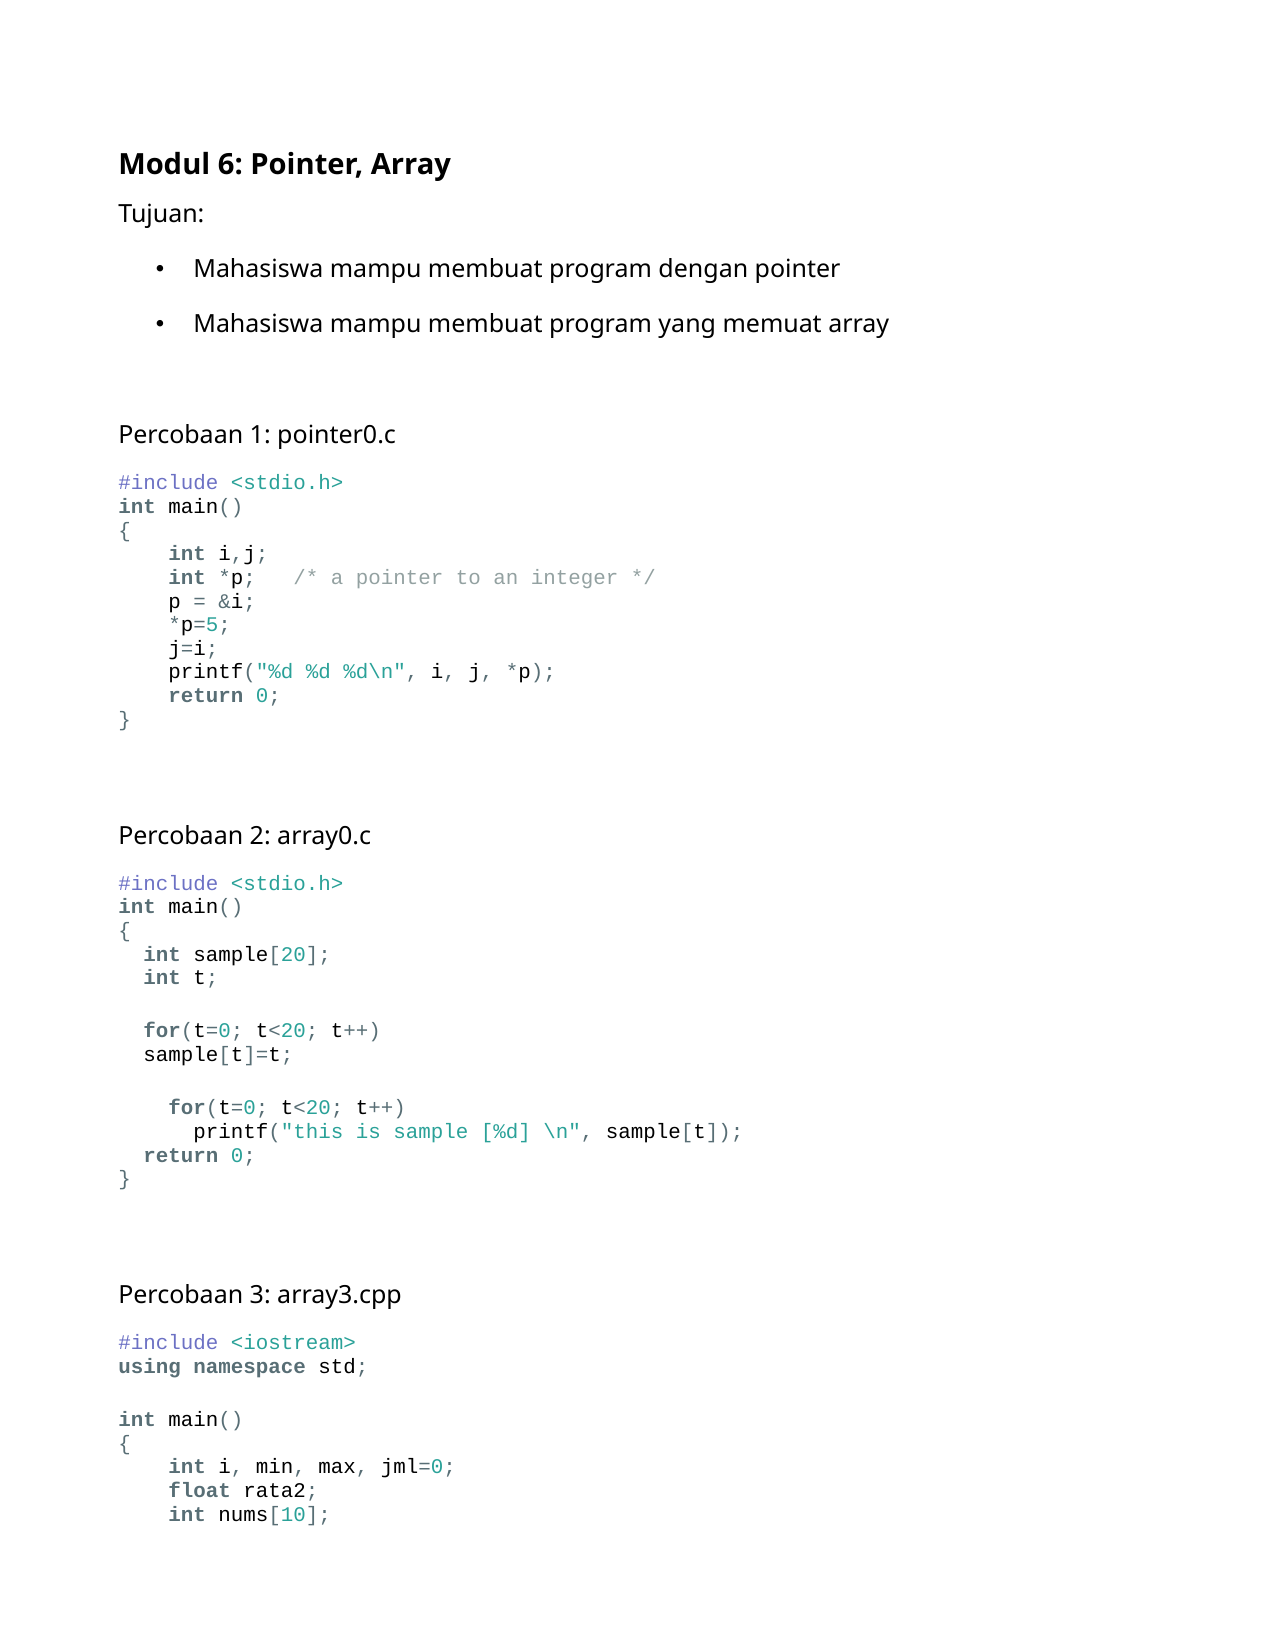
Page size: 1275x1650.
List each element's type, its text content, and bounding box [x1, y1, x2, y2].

text *p=5; [118, 614, 1157, 638]
text { [118, 1433, 1157, 1456]
text #include <stdio.h> [118, 873, 1157, 896]
text int i,j; [118, 543, 1157, 567]
text int main() [118, 1409, 1157, 1433]
text for(t=0; t<20; t++) [118, 1097, 1157, 1121]
text Percobaan 1: pointer0.c [118, 417, 1157, 451]
text { [118, 520, 1157, 543]
list Mahasiswa mampu membuat program yang memuat array [156, 306, 1157, 340]
text printf("this is sample [%d] \n", sample[t]); [118, 1121, 1157, 1144]
text return 0; [118, 685, 1157, 709]
text int main() [118, 896, 1157, 920]
text using namespace std; [118, 1356, 1157, 1379]
text int i, min, max, jml=0; [118, 1456, 1157, 1480]
text int main() [118, 496, 1157, 520]
text Percobaan 3: array3.cpp [118, 1277, 1157, 1311]
text p = &i; [118, 591, 1157, 614]
text sample[t]=t; [118, 1044, 1157, 1068]
text int *p; /* a pointer to an integer */ [118, 567, 1157, 591]
text #include <stdio.h> [118, 472, 1157, 496]
text j=i; [118, 638, 1157, 662]
text Tujuan: [118, 195, 1157, 229]
text for(t=0; t<20; t++) [118, 1021, 1157, 1044]
text #include <iostream> [118, 1332, 1157, 1356]
subtitle Modul 6: Pointer, Array [118, 143, 1157, 183]
text } [118, 1168, 1157, 1192]
text int t; [118, 967, 1157, 991]
text { [118, 920, 1157, 944]
text int sample[20]; [118, 944, 1157, 967]
text return 0; [118, 1144, 1157, 1168]
text printf("%d %d %d\n", i, j, *p); [118, 662, 1157, 685]
text Percobaan 2: array0.c [118, 817, 1157, 851]
text } [118, 709, 1157, 732]
text float rata2; [118, 1480, 1157, 1503]
text int nums[10]; [118, 1503, 1157, 1527]
list Mahasiswa mampu membuat program dengan pointer [156, 251, 1157, 285]
